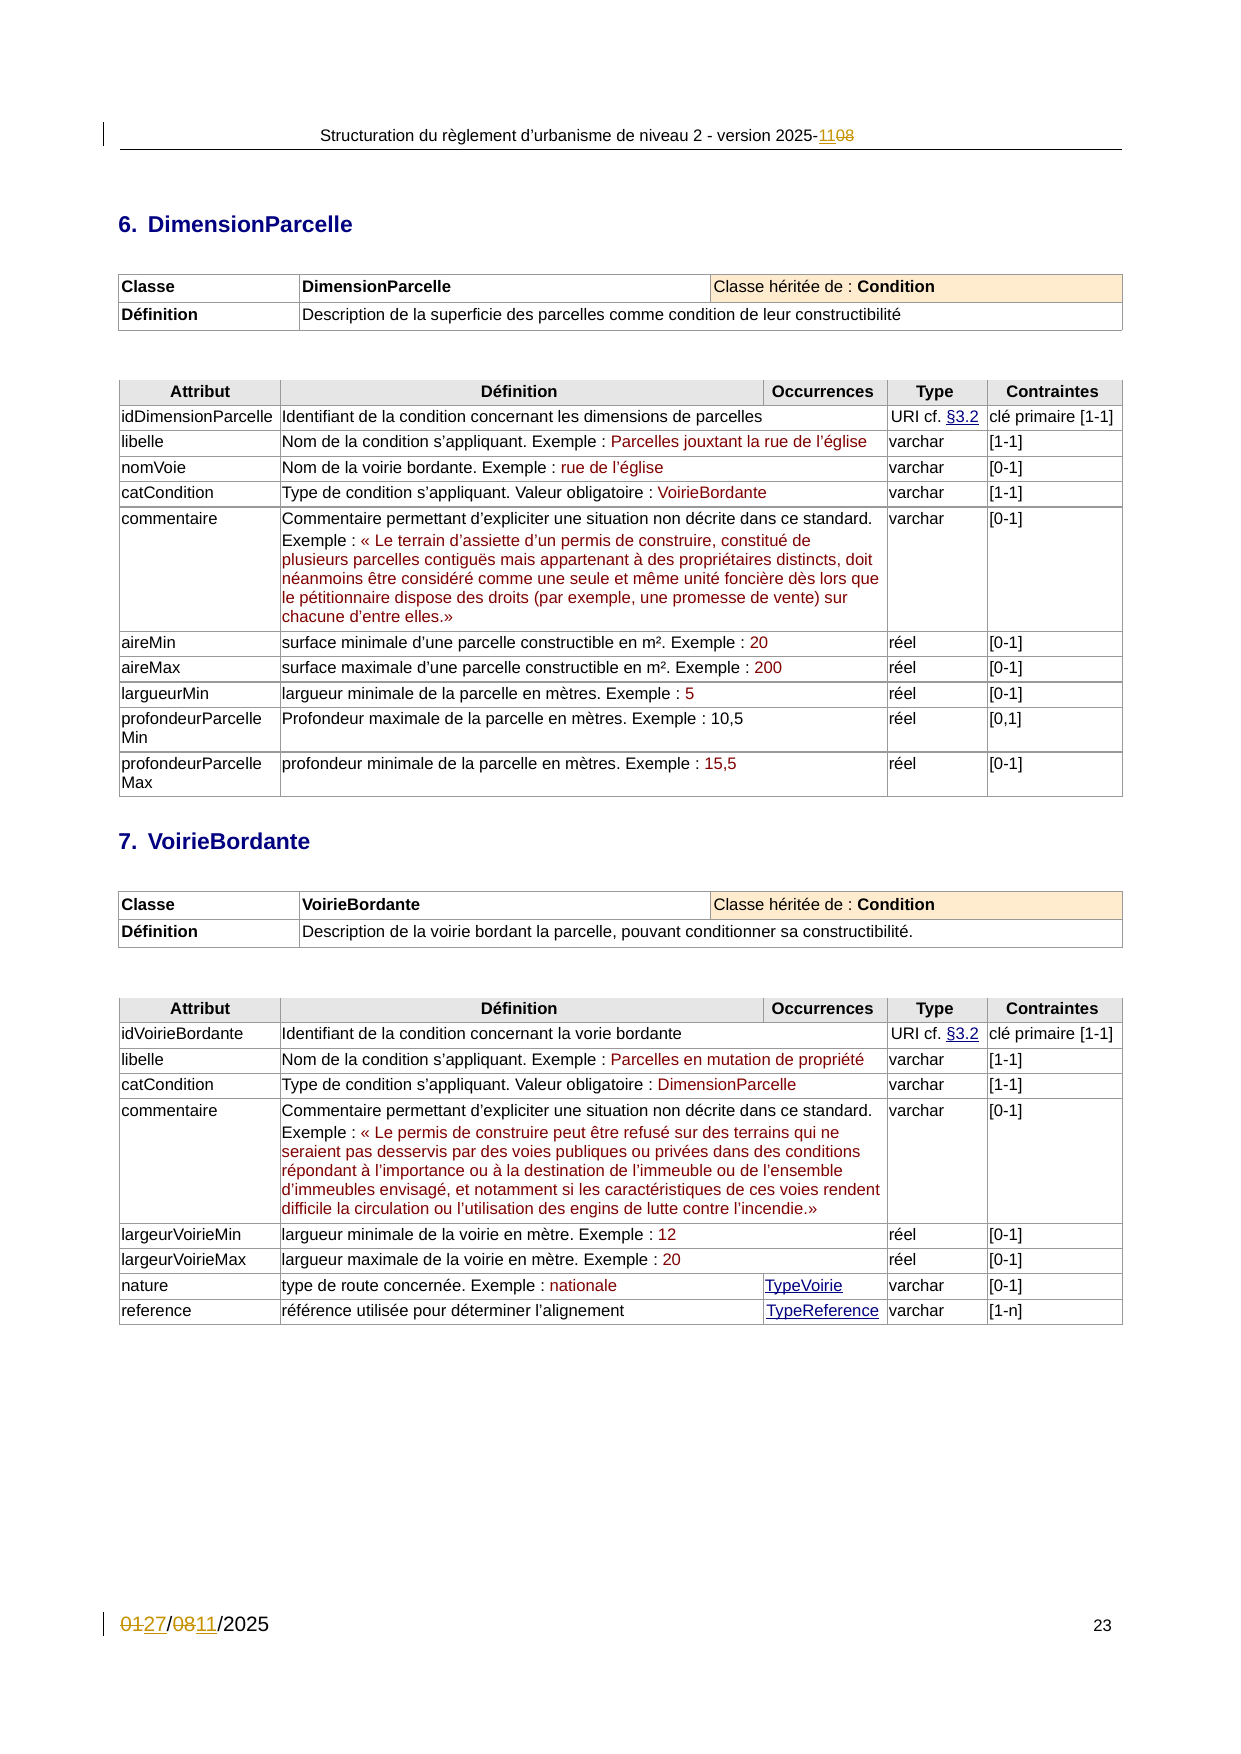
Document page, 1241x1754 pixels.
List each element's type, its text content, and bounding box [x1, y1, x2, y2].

table_cell aireMax [120, 657, 280, 681]
table_cell [0-1] [988, 657, 1122, 681]
table_cell Nom de la condition s’appliquant. Exemple : Parcelles jouxtant la rue de l’église [281, 431, 887, 456]
table_cell Définition [119, 920, 299, 947]
table_cell réel [888, 1249, 987, 1273]
table_cell Type de condition s’appliquant. Valeur obligatoire : DimensionParcelle [281, 1074, 887, 1098]
table_cell Type de condition s’appliquant. Valeur obligatoire : VoirieBordante [281, 482, 887, 506]
table_cell varchar [888, 1300, 987, 1324]
table_header Définition [281, 998, 763, 1022]
table_cell réel [888, 632, 987, 656]
table_cell idVoirieBordante [120, 1023, 280, 1047]
table_header Attribut [120, 998, 280, 1022]
table_header Occurrences [764, 380, 887, 405]
table_header Classe héritée de : Condition [711, 892, 1122, 919]
table_header DimensionParcelle [300, 275, 710, 302]
table_cell Identifiant de la condition concernant les dimensions de parcelles [281, 406, 887, 430]
table_cell URI cf. §3.2 [888, 1023, 987, 1047]
table_cell ‍commentaire [120, 1099, 280, 1222]
table_cell référence utilisée pour déterminer l’alignement [281, 1300, 763, 1324]
table_cell Commentaire permettant d’expliciter une situation non décrite dans ce standard. Exemple : « Le terrain d’assiette d’un permis de construire, constitué de plusieurs parcelles contiguës mais appartenant à des propriétaires distincts, doit néanmoins être considéré comme une seule et même unité foncière dès lors que le pétitionnaire dispose des droits (par exemple, une promesse de vente) sur chacune d’entre elles.» [281, 508, 887, 631]
table_cell [0-1] [988, 508, 1122, 631]
table_cell réel [888, 1224, 987, 1248]
table_cell TypeReference [764, 1300, 887, 1324]
table_header VoirieBordante [300, 892, 710, 919]
table_cell réel [888, 657, 987, 681]
table_cell catCondition [120, 1074, 280, 1098]
table_cell profondeurParcelleMax [120, 753, 280, 796]
table_cell catCondition [120, 482, 280, 506]
table_cell Commentaire permettant d’expliciter une situation non décrite dans ce standard. Exemple : « Le permis de construire peut être refusé sur des terrains qui ne seraient pas desservis par des voies publiques ou privées dans des conditions répondant à l’importance ou à la destination de l’immeuble ou de l’ensemble d’immeubles envisagé, et notamment si les caractéristiques de ces voies rendent difficile la circulation ou l’utilisation des engins de lutte contre l’incendie.» [281, 1099, 887, 1222]
table_cell Description de la superficie des parcelles comme condition de leur constructibilité [300, 303, 1122, 330]
table_header Définition [281, 380, 763, 405]
table_cell largueur minimale de la voirie en mètre. Exemple : 12 [281, 1224, 887, 1248]
table_cell varchar [888, 457, 987, 481]
table_cell varchar [888, 508, 987, 631]
table_cell surface maximale d’une parcelle constructible en m². Exemple : 200 [281, 657, 887, 681]
table_cell largeurVoirieMin [120, 1224, 280, 1248]
table_cell profondeurParcelleMin [120, 708, 280, 751]
table_cell clé primaire [1-1] [988, 1023, 1122, 1047]
table_cell [1-1] [988, 482, 1122, 506]
table_cell clé primaire [1-1] [988, 406, 1122, 430]
table_cell varchar [888, 1049, 987, 1073]
table_cell [1-1] [988, 1074, 1122, 1098]
table_cell [0-1] [988, 1224, 1122, 1248]
table_cell largeurVoirieMax [120, 1249, 280, 1273]
table_header Classe héritée de : Condition [711, 275, 1122, 302]
table_header Occurrences [764, 998, 887, 1022]
table_cell type de route concernée. Exemple : nationale [281, 1274, 763, 1299]
table_header Classe [119, 892, 299, 919]
table_cell nature [120, 1274, 280, 1299]
table_cell largueur maximale de la voirie en mètre. Exemple : 20 [281, 1249, 887, 1273]
table_cell [0-1] [988, 683, 1122, 707]
table_header Classe [119, 275, 299, 302]
table_cell Description de la voirie bordant la parcelle, pouvant conditionner sa constructibilité. [300, 920, 1122, 947]
table_cell ‍commentaire [120, 508, 280, 631]
table_cell varchar [888, 1274, 987, 1299]
table_cell nomVoie [120, 457, 280, 481]
table_header Contraintes [988, 998, 1122, 1022]
table_cell [0,1] [988, 708, 1122, 751]
subtitle VoirieBordante [118, 828, 1122, 854]
table_cell Profondeur maximale de la parcelle en mètres. Exemple : 10,5 [281, 708, 887, 751]
table_header Type [888, 998, 987, 1022]
table_cell varchar [888, 1074, 987, 1098]
table_cell TypeVoirie [764, 1274, 887, 1299]
subtitle DimensionParcelle [118, 211, 1122, 237]
table_cell [0-1] [988, 753, 1122, 796]
table_cell réel [888, 683, 987, 707]
table_cell réel [888, 753, 987, 796]
table_cell [0-1] [988, 1274, 1122, 1299]
table_cell largueur minimale de la parcelle en mètres. Exemple : 5 [281, 683, 887, 707]
table_header Contraintes [988, 380, 1122, 405]
table_cell idDimensionParcelle [120, 406, 280, 430]
table_header Type [888, 380, 987, 405]
table_cell largueurMin [120, 683, 280, 707]
table_cell URI cf. §3.2 [888, 406, 987, 430]
table_cell varchar [888, 1099, 987, 1222]
table_cell [0-1] [988, 1099, 1122, 1222]
table_header Attribut [120, 380, 280, 405]
table_cell profondeur minimale de la parcelle en mètres. Exemple : 15,5 [281, 753, 887, 796]
table_cell réel [888, 708, 987, 751]
table_cell [0-1] [988, 632, 1122, 656]
table_cell varchar [888, 431, 987, 456]
table_cell aireMin [120, 632, 280, 656]
table_cell Nom de la condition s’appliquant. Exemple : Parcelles en mutation de propriété [281, 1049, 887, 1073]
table_cell Identifiant de la condition concernant la vorie bordante [281, 1023, 887, 1047]
table_cell surface minimale d’une parcelle constructible en m². Exemple : 20 [281, 632, 887, 656]
table_cell reference [120, 1300, 280, 1324]
table_cell libelle [120, 431, 280, 456]
table_cell Nom de la voirie bordante. Exemple : rue de l’église [281, 457, 887, 481]
table_cell [0-1] [988, 1249, 1122, 1273]
table_cell [0-1] [988, 457, 1122, 481]
table_cell varchar [888, 482, 987, 506]
table_cell Définition [119, 303, 299, 330]
table_cell [1-1] [988, 1049, 1122, 1073]
table_cell libelle [120, 1049, 280, 1073]
table_cell [1-1] [988, 431, 1122, 456]
table_cell [1-n] [988, 1300, 1122, 1324]
